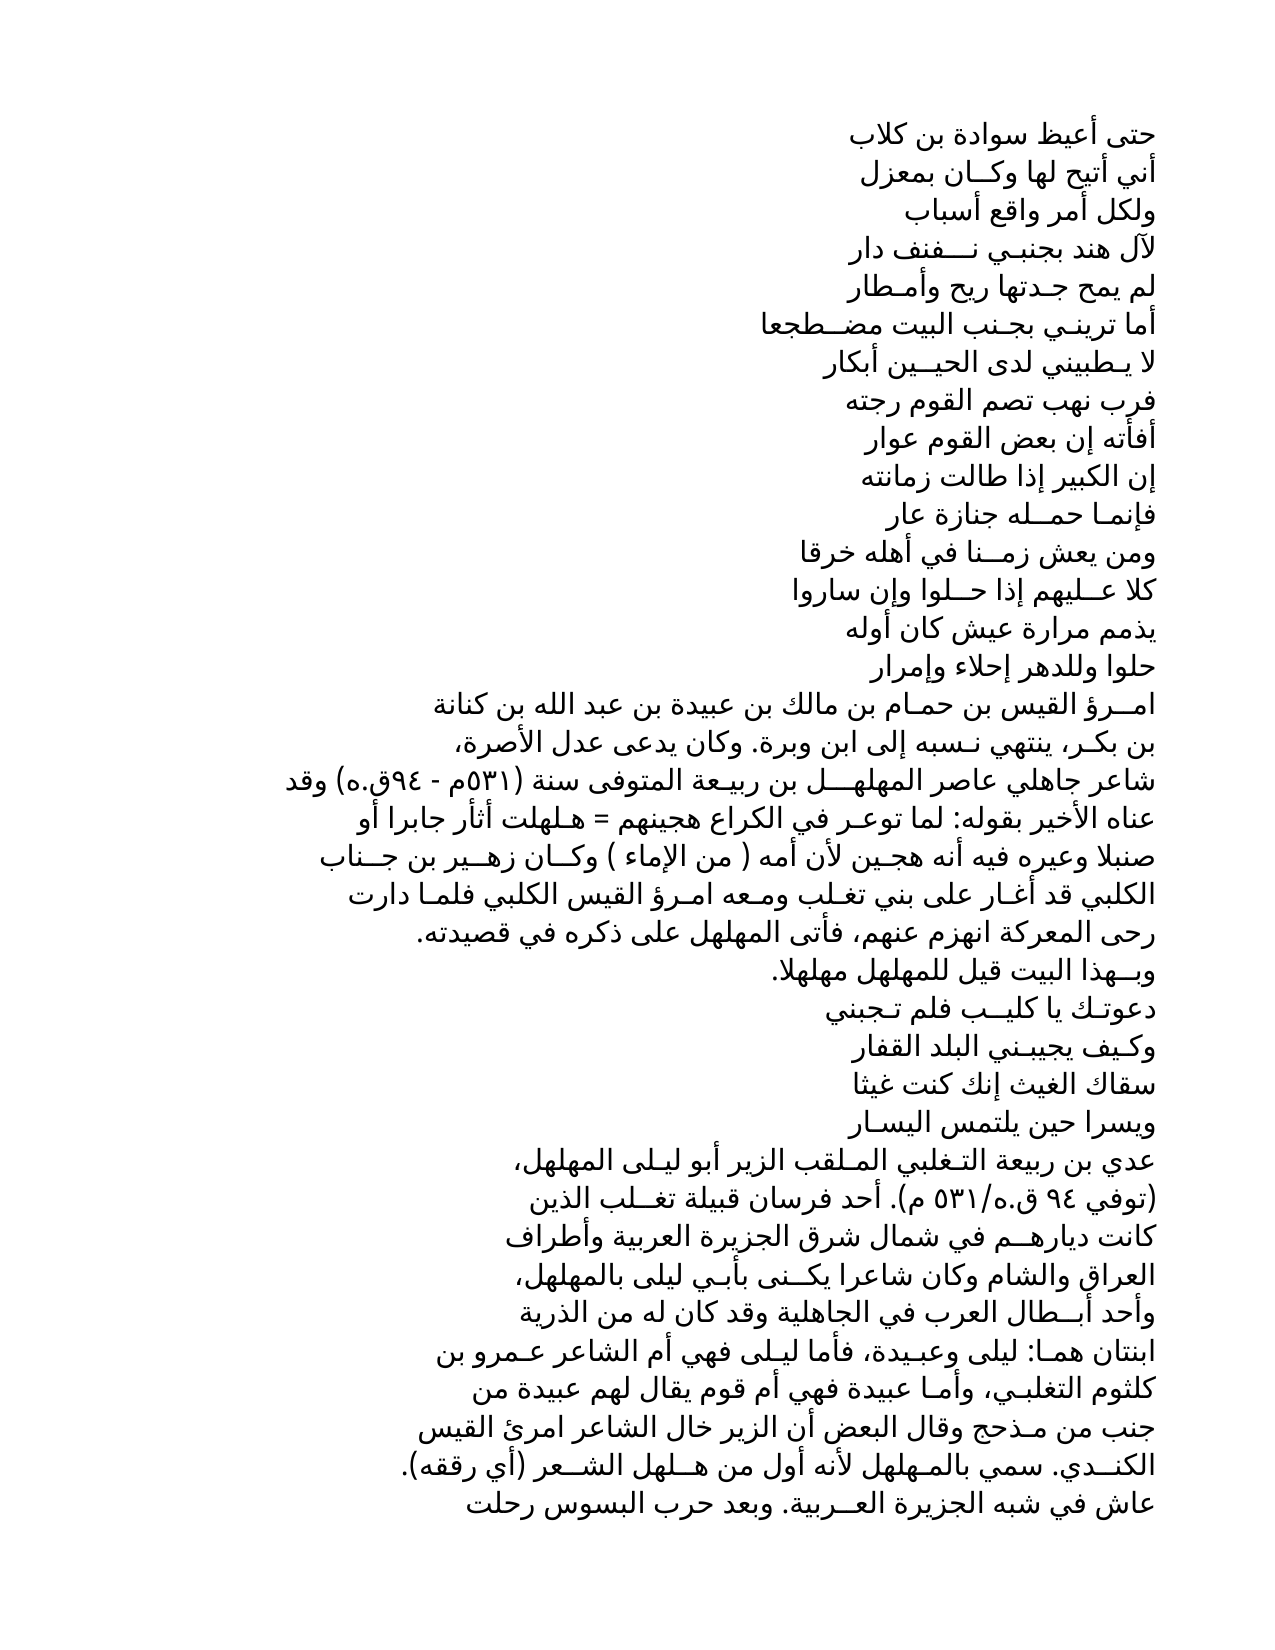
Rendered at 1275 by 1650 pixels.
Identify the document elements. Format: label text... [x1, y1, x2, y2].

text جنب من مـذحج وقال البعض أن الزير خال الشاعر امرئ القيس [118, 1411, 1157, 1449]
text وأحد أبــطال العرب في الجاهلية وقد كان له من الذرية [118, 1297, 1157, 1335]
text الكلبي قد أغـار على بني تغـلب ومـعه امـرؤ القيس الكلبي فلمـا دارت [118, 878, 1157, 917]
text كانت ديارهــم في شمال شرق الجزيرة العربية وأطراف [118, 1221, 1157, 1259]
text فإنمـا حمــله جنازة عار [118, 498, 1157, 536]
text الكنــدي. سمي بالمـهلهل لأنه أول من هــلهل الشــعر (أي رققه). [118, 1449, 1157, 1487]
text حتى أعيظ سوادة بن كلاب [118, 118, 1157, 156]
text امــرؤ القيس بن حمـام بن مالك بن عبيدة بن عبد الله بن كنانة [118, 688, 1157, 726]
text يذمم مرارة عيش كان أوله [118, 612, 1157, 650]
text عدي بن ربيعة التـغلبي المـلقب الزير أبو ليـلى المهلهل، [118, 1145, 1157, 1183]
text أما ترينـي بجـنب البيت مضــطجعا [118, 308, 1157, 346]
text لم يمح جـدتها ريح وأمـطار [118, 270, 1157, 308]
text العراق والشام وكان شاعرا يكــنى بأبـي ليلى بالمهلهل، [118, 1259, 1157, 1297]
text ومن يعش زمــنا في أهله خرقا [118, 536, 1157, 574]
text عناه الأخير بقوله: لما توعـر في الكراع هجينهم = هـلهلت أثأر جابرا أو [118, 802, 1157, 841]
text حلوا وللدهر إحلاء وإمرار [118, 650, 1157, 688]
text شاعر جاهلي عاصر المهلهـــل بن ربيـعة المتوفى سنة (٥٣١م - ٩٤ق.ه) وقد [118, 764, 1157, 802]
text لآل هند بجنبـي نـــفنف دار [118, 232, 1157, 270]
text صنبلا وعيره فيه أنه هجـين لأن أمه ( من الإماء ) وكــان زهــير بن جــناب [118, 841, 1157, 878]
text رحى المعركة انهزم عنهم، فأتى المهلهل على ذكره في قصيدته. [118, 917, 1157, 954]
text ابنتان همـا: ليلى وعبـيدة، فأما ليـلى فهي أم الشاعر عـمرو بن [118, 1335, 1157, 1373]
text فرب نهب تصم القوم رجته [118, 384, 1157, 422]
text كلا عــليهم إذا حــلوا وإن ساروا [118, 574, 1157, 612]
text ويسرا حين يلتمس اليسـار [118, 1107, 1157, 1145]
text ولكل أمر واقع أسباب [118, 194, 1157, 232]
text (توفي ٩٤ ق.ه/٥٣١ م). أحد فرسان قبيلة تغــلب الذين [118, 1183, 1157, 1221]
text وكـيف يجيبـني البلد القفار [118, 1031, 1157, 1069]
text كلثوم التغلبـي، وأمـا عبيدة فهي أم قوم يقال لهم عبيدة من [118, 1373, 1157, 1411]
text أفأته إن بعض القوم عوار [118, 422, 1157, 460]
text عاش في شبه الجزيرة العــربية. وبعد حرب البسوس رحلت [118, 1487, 1157, 1525]
text أني أتيح لها وكــان بمعزل [118, 156, 1157, 194]
text وبــهذا البيت قيل للمهلهل مهلهلا. [118, 954, 1157, 993]
text سقاك الغيث إنك كنت غيثا [118, 1069, 1157, 1107]
text بن بكـر، ينتهي نـسبه إلى ابن وبرة. وكان يدعى عدل الأصرة، [118, 726, 1157, 764]
text لا يـطبيني لدى الحيــين أبكار [118, 346, 1157, 384]
text إن الكبير إذا طالت زمانته [118, 460, 1157, 498]
text دعوتـك يا كليــب فلم تـجبني [118, 993, 1157, 1031]
